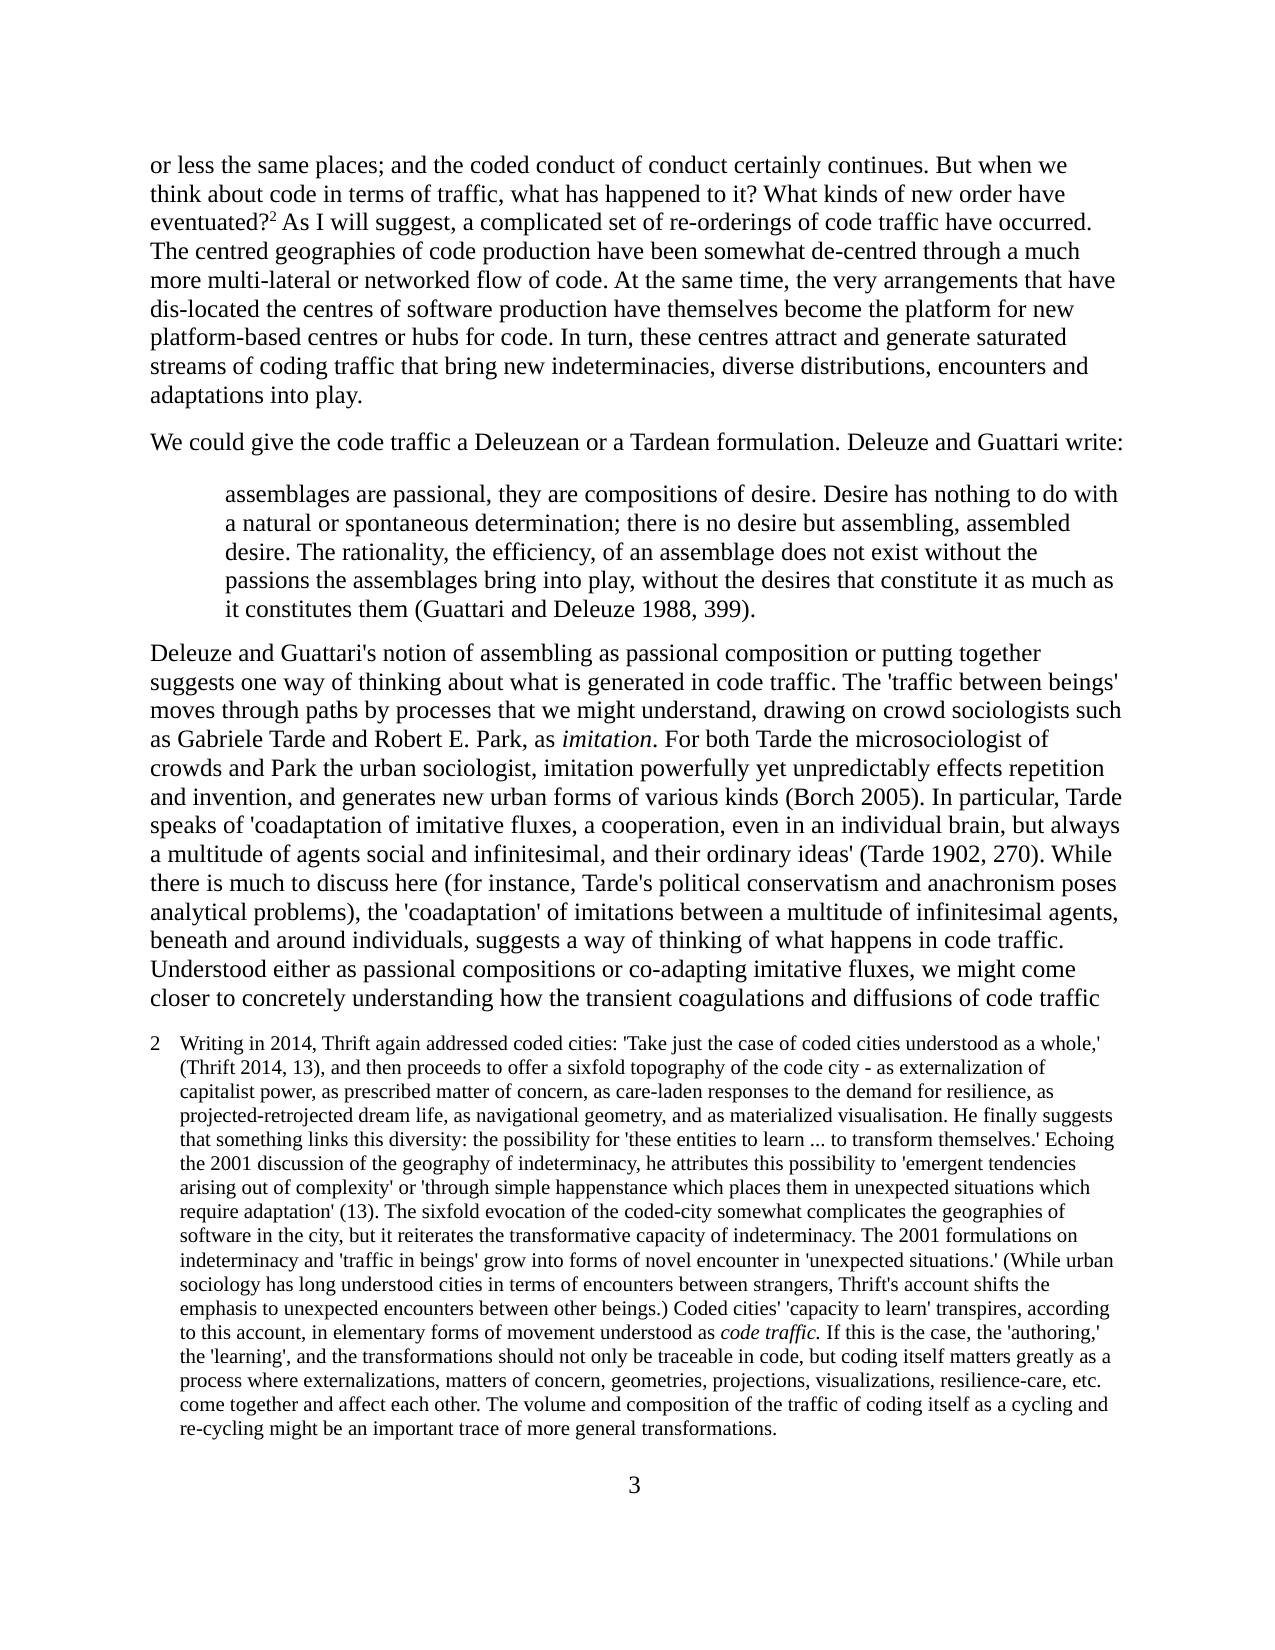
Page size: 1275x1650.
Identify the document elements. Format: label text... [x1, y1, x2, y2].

text or less the same places; and the coded conduct of conduct certainly continues. But when we think about code in terms of traffic, what has happened to it? What kinds of new order have eventuated? As I will suggest, a complicated set of re-orderings of code traffic have occurred. The centred geographies of code production have been somewhat de-centred through a much more multi-lateral or networked flow of code. At the same time, the very arrangements that have dis-located the centres of software production have themselves become the platform for new platform-based centres or hubs for code. In turn, these centres attract and generate saturated streams of coding traffic that bring new indeterminacies, diverse distributions, encounters and adaptations into play. [150, 150, 1125, 409]
text Writing in 2014, Thrift again addressed coded cities: 'Take just the case of coded cities understood as a whole,' (Thrift 2014, 13), and then proceeds to offer a sixfold topography of the code city - as externalization of capitalist power, as prescribed matter of concern, as care-laden responses to the demand for resilience, as projected-retrojected dream life, as navigational geometry, and as materialized visualisation. He finally suggests that something links this diversity: the possibility for 'these entities to learn ... to transform themselves.' Echoing the 2001 discussion of the geography of indeterminacy, he attributes this possibility to 'emergent tendencies arising out of complexity' or 'through simple happenstance which places them in unexpected situations which require adaptation' (13). The sixfold evocation of the coded-city somewhat complicates the geographies of software in the city, but it reiterates the transformative capacity of indeterminacy. The 2001 formulations on indeterminacy and 'traffic in beings' grow into forms of novel encounter in 'unexpected situations.' (While urban sociology has long understood cities in terms of encounters between strangers, Thrift's account shifts the emphasis to unexpected encounters between other beings.) Coded cities' 'capacity to learn' transpires, according to this account, in elementary forms of movement understood as code traffic. If this is the case, the 'authoring,' the 'learning', and the transformations should not only be traceable in code, but coding itself matters greatly as a process where externalizations, matters of concern, geometries, projections, visualizations, resilience-care, etc. come together and affect each other. The volume and composition of the traffic of coding itself as a cycling and re-cycling might be an important trace of more general transformations. [150, 1031, 1125, 1440]
text Deleuze and Guattari's notion of assembling as passional composition or putting together suggests one way of thinking about what is generated in code traffic. The 'traffic between beings' moves through paths by processes that we might understand, drawing on crowd sociologists such as Gabriele Tarde and Robert E. Park, as imitation. For both Tarde the microsociologist of crowds and Park the urban sociologist, imitation powerfully yet unpredictably effects repetition and invention, and generates new urban forms of various kinds (Borch 2005). In particular, Tarde speaks of 'coadaptation of imitative fluxes, a cooperation, even in an individual brain, but always a multitude of agents social and infinitesimal, and their ordinary ideas' (Tarde 1902, 270). While there is much to discuss here (for instance, Tarde's political conservatism and anachronism poses analytical problems), the 'coadaptation' of imitations between a multitude of infinitesimal agents, beneath and around individuals, suggests a way of thinking of what happens in code traffic. Understood either as passional compositions or co-adapting imitative fluxes, we might come closer to concretely understanding how the transient coagulations and diffusions of code traffic [150, 638, 1125, 1012]
text assemblages are passional, they are compositions of desire. Desire has nothing to do with a natural or spontaneous determination; there is no desire but assembling, assembled desire. The rationality, the efficiency, of an assemblage does not exist without the passions the assemblages bring into play, without the desires that constitute it as much as it constitutes them (Guattari and Deleuze 1988, 399). [225, 479, 1125, 623]
text We could give the code traffic a Deleuzean or a Tardean formulation. Deleuze and Guattari write: [150, 427, 1125, 455]
